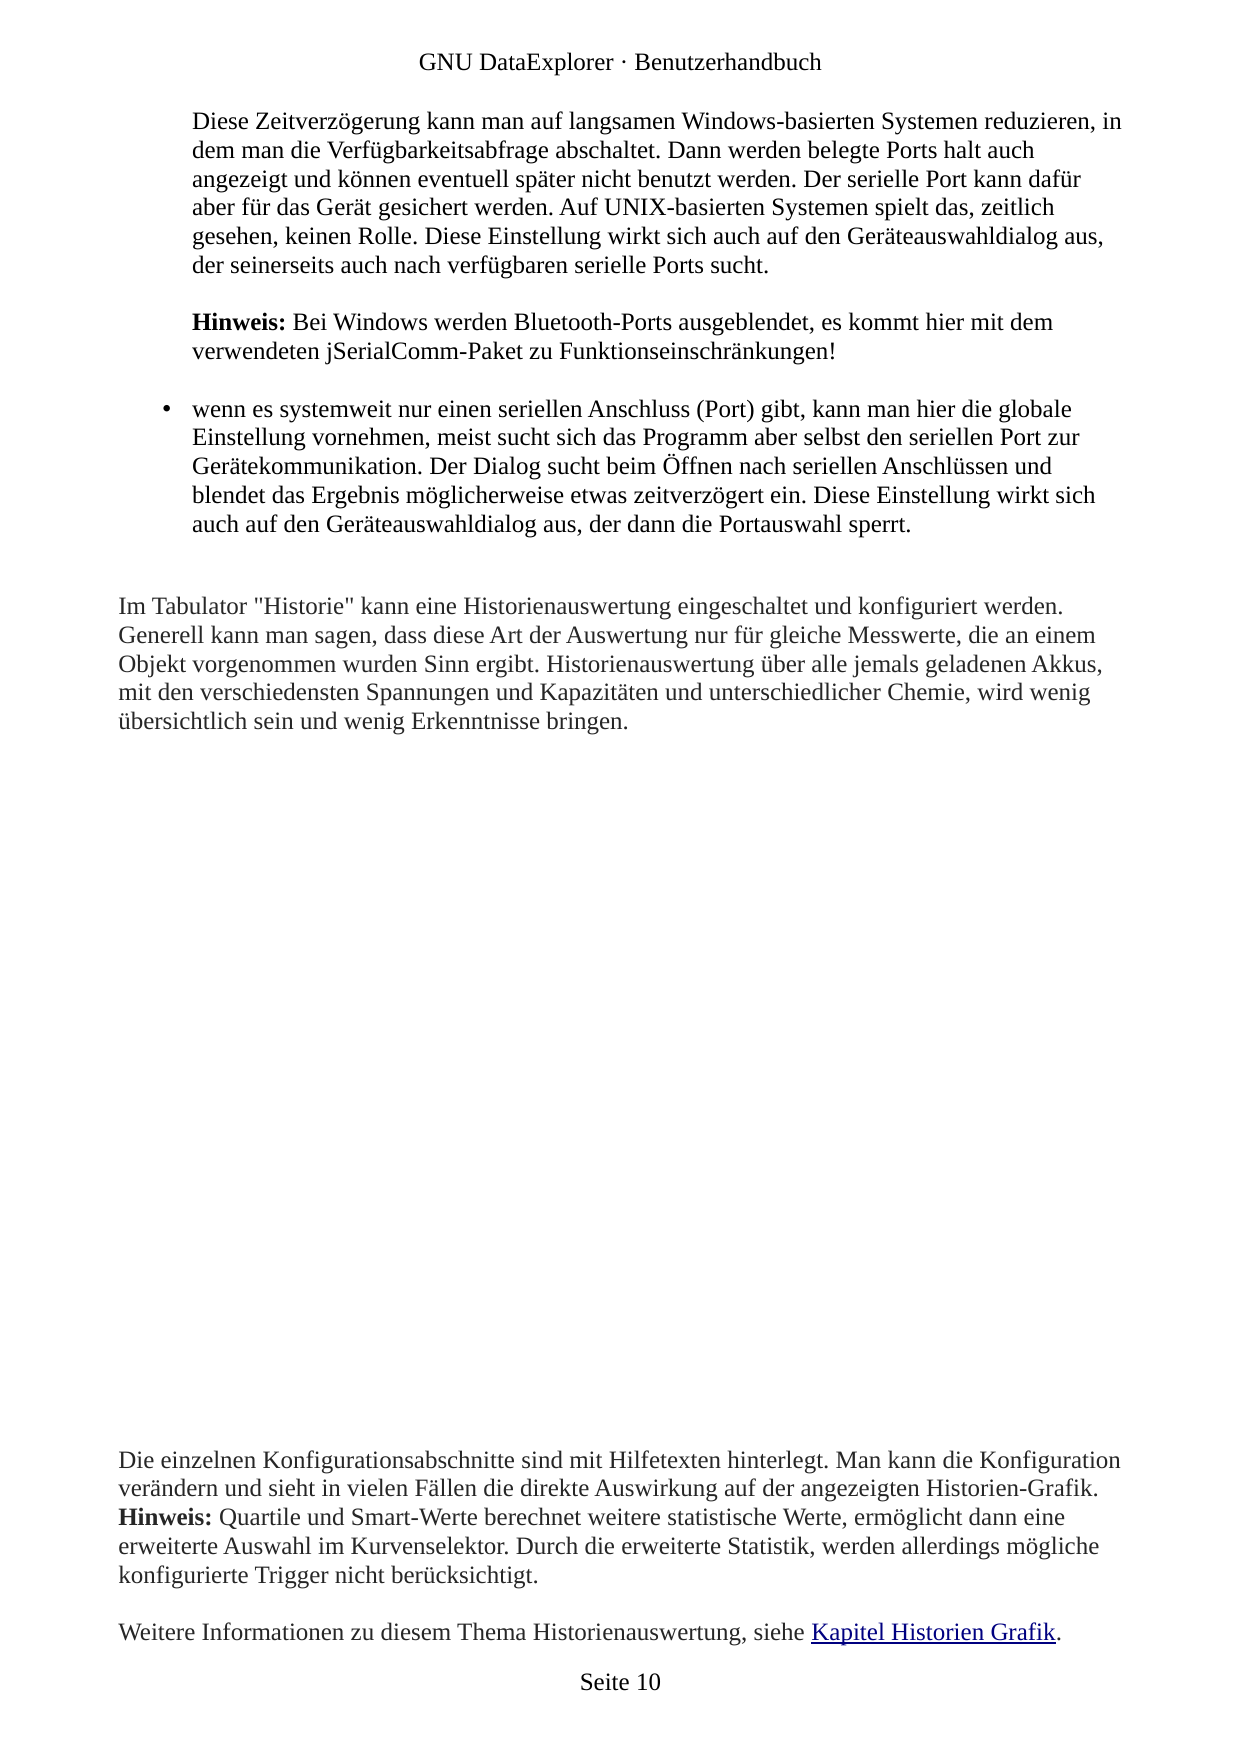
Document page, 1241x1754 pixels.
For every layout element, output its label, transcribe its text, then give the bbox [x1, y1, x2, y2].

text Die einzelnen Konfigurationsabschnitte sind mit Hilfetexten hinterlegt. Man kann die Konfiguration verändern und sieht in vielen Fällen die direkte Auswirkung auf der angezeigten Historien-Grafik. [118, 1445, 1122, 1502]
text Im Tabulator "Historie" kann eine Historienauswertung eingeschaltet und konfiguriert werden. Generell kann man sagen, dass diese Art der Auswertung nur für gleiche Messwerte, die an einem Objekt vorgenommen wurden Sinn ergibt. Historienauswertung über alle jemals geladenen Akkus, mit den verschiedensten Spannungen und Kapazitäten und unterschiedlicher Chemie, wird wenig übersichtlich sein und wenig Erkenntnisse bringen. [118, 591, 1122, 735]
text Hinweis: Quartile und Smart-Werte berechnet weitere statistische Werte, ermöglicht dann eine erweiterte Auswahl im Kurvenselektor. Durch die erweiterte Statistik, werden allerdings mögliche konfigurierte Trigger nicht berücksichtigt. [118, 1502, 1122, 1588]
list wenn es systemweit nur einen seriellen Anschluss (Port) gibt, kann man hier die globale Einstellung vornehmen, meist sucht sich das Programm aber selbst den seriellen Port zur Gerätekommunikation. Der Dialog sucht beim Öffnen nach seriellen Anschlüssen und blendet das Ergebnis möglicherweise etwas zeitverzögert ein. Diese Einstellung wirkt sich auch auf den Geräteauswahldialog aus, der dann die Portauswahl sperrt. [162, 394, 1122, 537]
text Weitere Informationen zu diesem Thema Historienauswertung, siehe Kapitel Historien Grafik. [118, 1617, 1122, 1646]
list Diese Zeitverzögerung kann man auf langsamen Windows-basierten Systemen reduzieren, in dem man die Verfügbarkeitsabfrage abschaltet. Dann werden belegte Ports halt auch angezeigt und können eventuell später nicht benutzt werden. Der serielle Port kann dafür aber für das Gerät gesichert werden. Auf UNIX-basierten Systemen spielt das, zeitlich gesehen, keinen Rolle. Diese Einstellung wirkt sich auch auf den Geräteauswahldialog aus, der seinerseits auch nach verfügbaren serielle Ports sucht. Hinweis: Bei Windows werden Bluetooth-Ports ausgeblendet, es kommt hier mit dem verwendeten jSerialComm-Paket zu Funktionseinschränkungen! [162, 106, 1122, 394]
